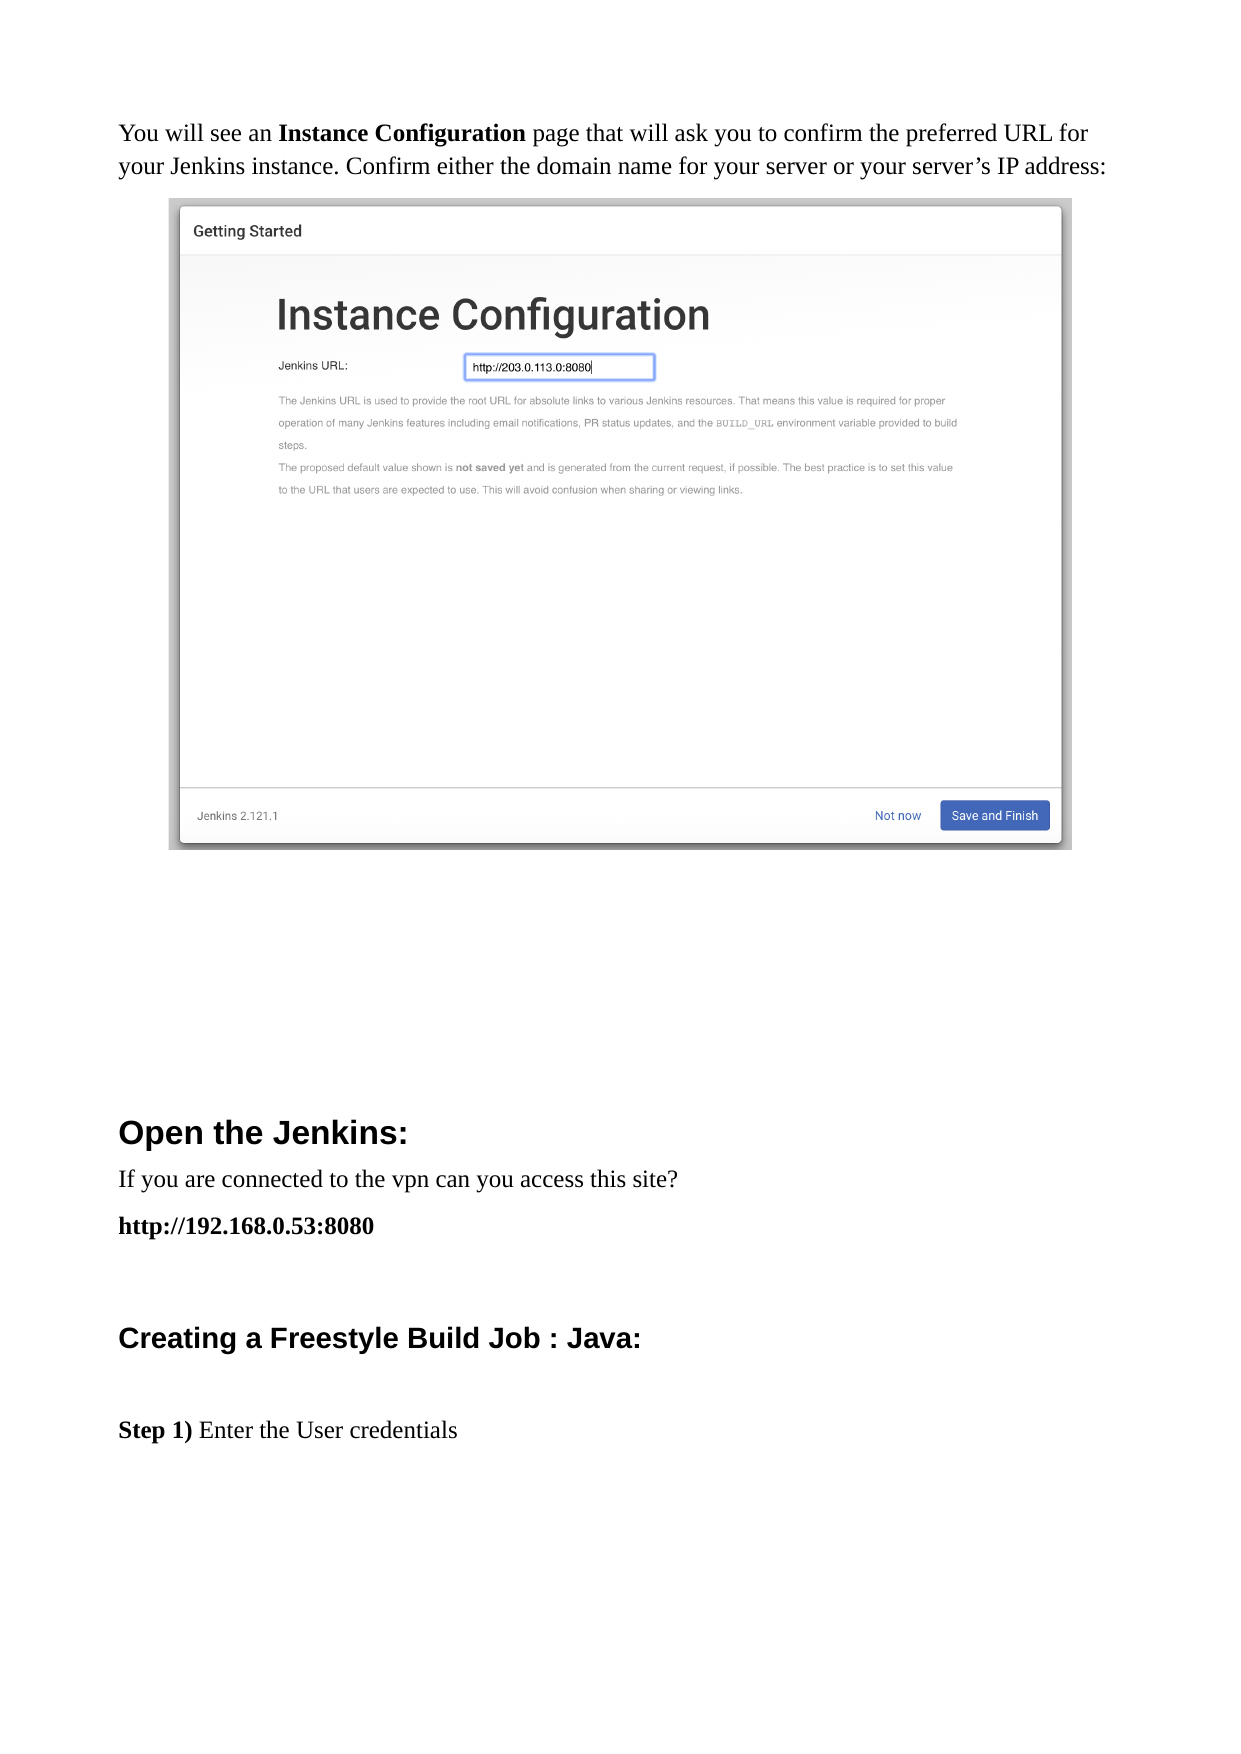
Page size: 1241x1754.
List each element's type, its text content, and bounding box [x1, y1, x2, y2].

text Step 1) Enter the User credentials [118, 1415, 1122, 1444]
subtitle Open the Jenkins: [118, 1112, 1122, 1151]
text If you are connected to the vpn can you access this site? [118, 1164, 1122, 1192]
subtitle Creating a Freestyle Build Job : Java: [118, 1321, 1122, 1355]
text You will see an Instance Configuration page that will ask you to confirm the preferred URL for your Jenkins instance. Confirm either the domain name for your server or your server’s IP address: [118, 118, 1122, 180]
picture [168, 198, 1072, 850]
text http://192.168.0.53:8080 [118, 1211, 1122, 1240]
